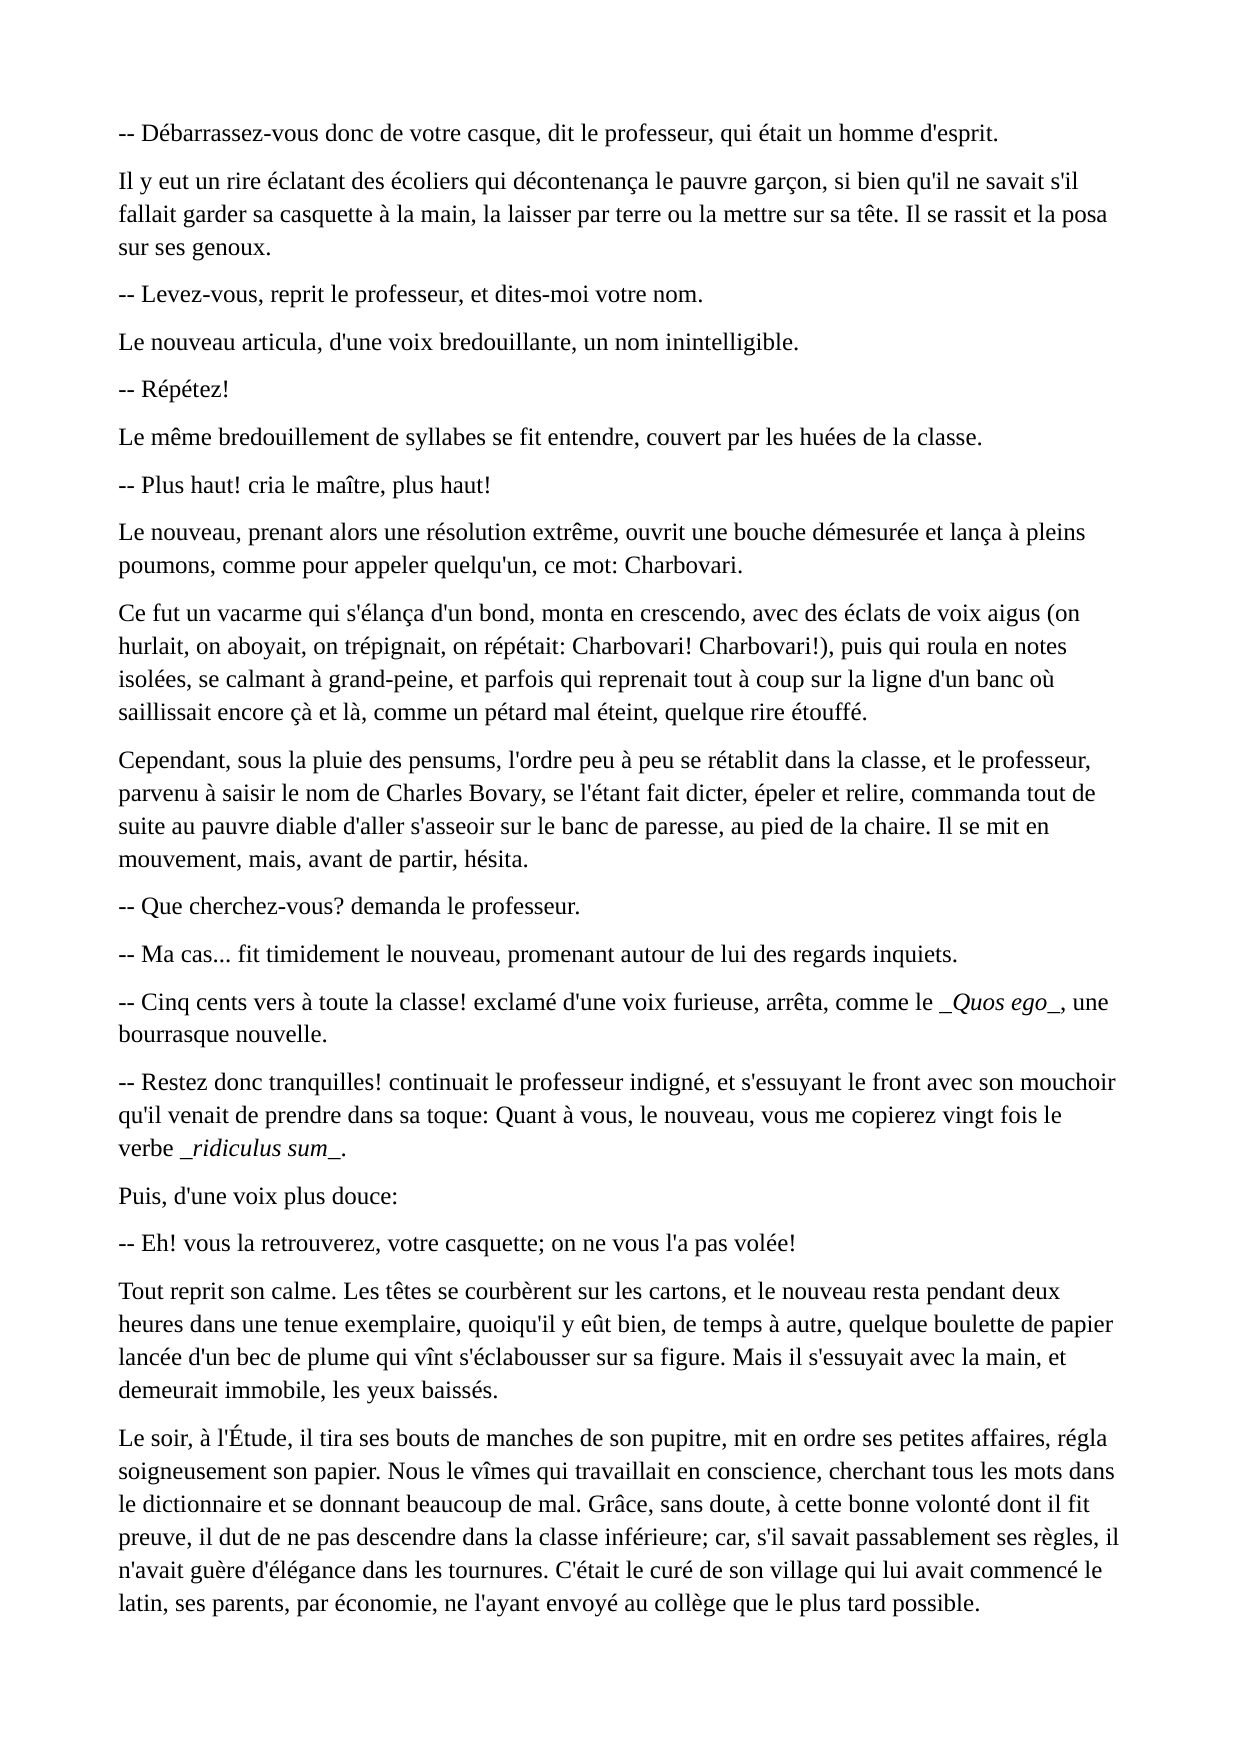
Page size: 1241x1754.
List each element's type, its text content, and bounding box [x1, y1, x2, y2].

text Ce fut un vacarme qui s'élança d'un bond, monta en crescendo, avec des éclats de voix aigus (on hurlait, on aboyait, on trépignait, on répétait: Charbovari! Charbovari!), puis qui roula en notes isolées, se calmant à grand-peine, et parfois qui reprenait tout à coup sur la ligne d'un banc où saillissait encore çà et là, comme un pétard mal éteint, quelque rire étouffé. [118, 598, 1122, 726]
text -- Débarrassez-vous donc de votre casque, dit le professeur, qui était un homme d'esprit. [118, 118, 1122, 147]
text -- Restez donc tranquilles! continuait le professeur indigné, et s'essuyant le front avec son mouchoir qu'il venait de prendre dans sa toque: Quant à vous, le nouveau, vous me copierez vingt fois le verbe _ridiculus sum_. [118, 1067, 1122, 1162]
text Le nouveau articula, d'une voix bredouillante, un nom inintelligible. [118, 327, 1122, 356]
text -- Ma cas... fit timidement le nouveau, promenant autour de lui des regards inquiets. [118, 939, 1122, 968]
text Puis, d'une voix plus douce: [118, 1181, 1122, 1209]
text Le soir, à l'Étude, il tira ses bouts de manches de son pupitre, mit en ordre ses petites affaires, régla soigneusement son papier. Nous le vîmes qui travaillait en conscience, cherchant tous les mots dans le dictionnaire et se donnant beaucoup de mal. Grâce, sans doute, à cette bonne volonté dont il fit preuve, il dut de ne pas descendre dans la classe inférieure; car, s'il savait passablement ses règles, il n'avait guère d'élégance dans les tournures. C'était le curé de son village qui lui avait commencé le latin, ses parents, par économie, ne l'ayant envoyé au collège que le plus tard possible. [118, 1423, 1122, 1617]
text Tout reprit son calme. Les têtes se courbèrent sur les cartons, et le nouveau resta pendant deux heures dans une tenue exemplaire, quoiqu'il y eût bien, de temps à autre, quelque boulette de papier lancée d'un bec de plume qui vînt s'éclabousser sur sa figure. Mais il s'essuyait avec la main, et demeurait immobile, les yeux baissés. [118, 1276, 1122, 1404]
text -- Plus haut! cria le maître, plus haut! [118, 470, 1122, 498]
text Il y eut un rire éclatant des écoliers qui décontenança le pauvre garçon, si bien qu'il ne savait s'il fallait garder sa casquette à la main, la laisser par terre ou la mettre sur sa tête. Il se rassit et la posa sur ses genoux. [118, 166, 1122, 261]
text -- Cinq cents vers à toute la classe! exclamé d'une voix furieuse, arrêta, comme le _Quos ego_, une bourrasque nouvelle. [118, 987, 1122, 1048]
text -- Répétez! [118, 374, 1122, 403]
text Le même bredouillement de syllabes se fit entendre, couvert par les huées de la classe. [118, 422, 1122, 451]
text -- Que cherchez-vous? demanda le professeur. [118, 891, 1122, 920]
text -- Eh! vous la retrouverez, votre casquette; on ne vous l'a pas volée! [118, 1228, 1122, 1257]
text Cependant, sous la pluie des pensums, l'ordre peu à peu se rétablit dans la classe, et le professeur, parvenu à saisir le nom de Charles Bovary, se l'étant fait dicter, épeler et relire, commanda tout de suite au pauvre diable d'aller s'asseoir sur le banc de paresse, au pied de la chaire. Il se mit en mouvement, mais, avant de partir, hésita. [118, 745, 1122, 872]
text -- Levez-vous, reprit le professeur, et dites-moi votre nom. [118, 279, 1122, 308]
text Le nouveau, prenant alors une résolution extrême, ouvrit une bouche démesurée et lança à pleins poumons, comme pour appeler quelqu'un, ce mot: Charbovari. [118, 517, 1122, 579]
